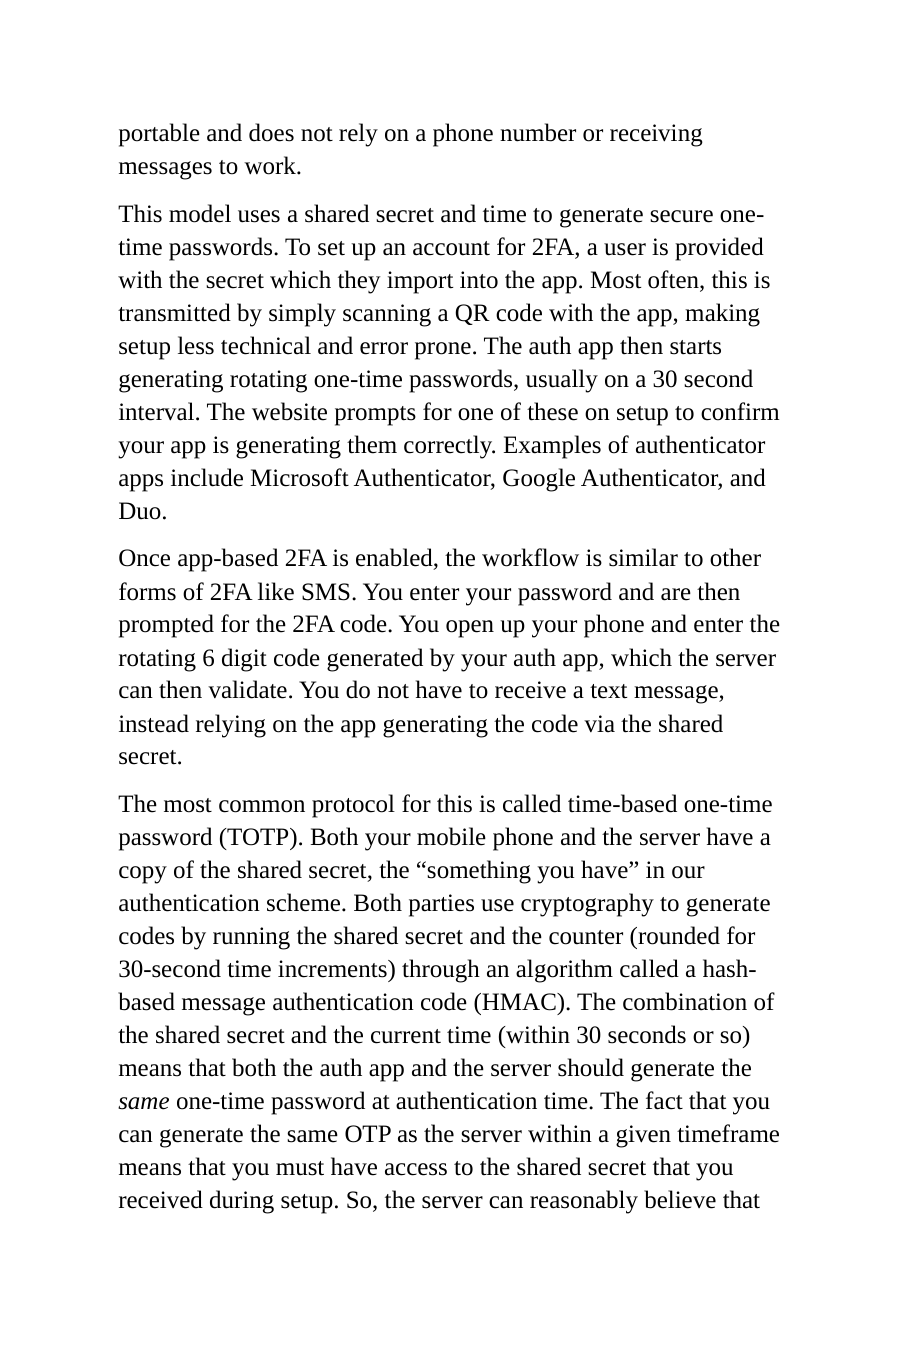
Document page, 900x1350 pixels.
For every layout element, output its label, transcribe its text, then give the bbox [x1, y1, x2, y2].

text The most common protocol for this is called time-based one-time password (TOTP). Both your mobile phone and the server have a copy of the shared secret, the “something you have” in our authentication scheme. Both parties use cryptography to generate codes by running the shared secret and the counter (rounded for 30-second time increments) through an algorithm called a hash-based message authentication code (HMAC). The combination of the shared secret and the current time (within 30 seconds or so) means that both the auth app and the server should generate the same one-time password at authentication time. The fact that you can generate the same OTP as the server within a given timeframe means that you must have access to the shared secret that you received during setup. So, the server can reasonably believe that [118, 789, 782, 1214]
text Once app-based 2FA is enabled, the workflow is similar to other forms of 2FA like SMS. You enter your password and are then prompted for the 2FA code. You open up your phone and enter the rotating 6 digit code generated by your auth app, which the server can then validate. You do not have to receive a text message, instead relying on the app generating the code via the shared secret. [118, 543, 782, 770]
text portable and does not rely on a phone number or receiving messages to work. [118, 118, 782, 180]
text This model uses a shared secret and time to generate secure one-time passwords. To set up an account for 2FA, a user is provided with the secret which they import into the app. Most often, this is transmitted by simply scanning a QR code with the app, making setup less technical and error prone. The auth app then starts generating rotating one-time passwords, usually on a 30 second interval. The website prompts for one of these on setup to confirm your app is generating them correctly. Examples of authenticator apps include Microsoft Authenticator, Google Authenticator, and Duo. [118, 199, 782, 525]
